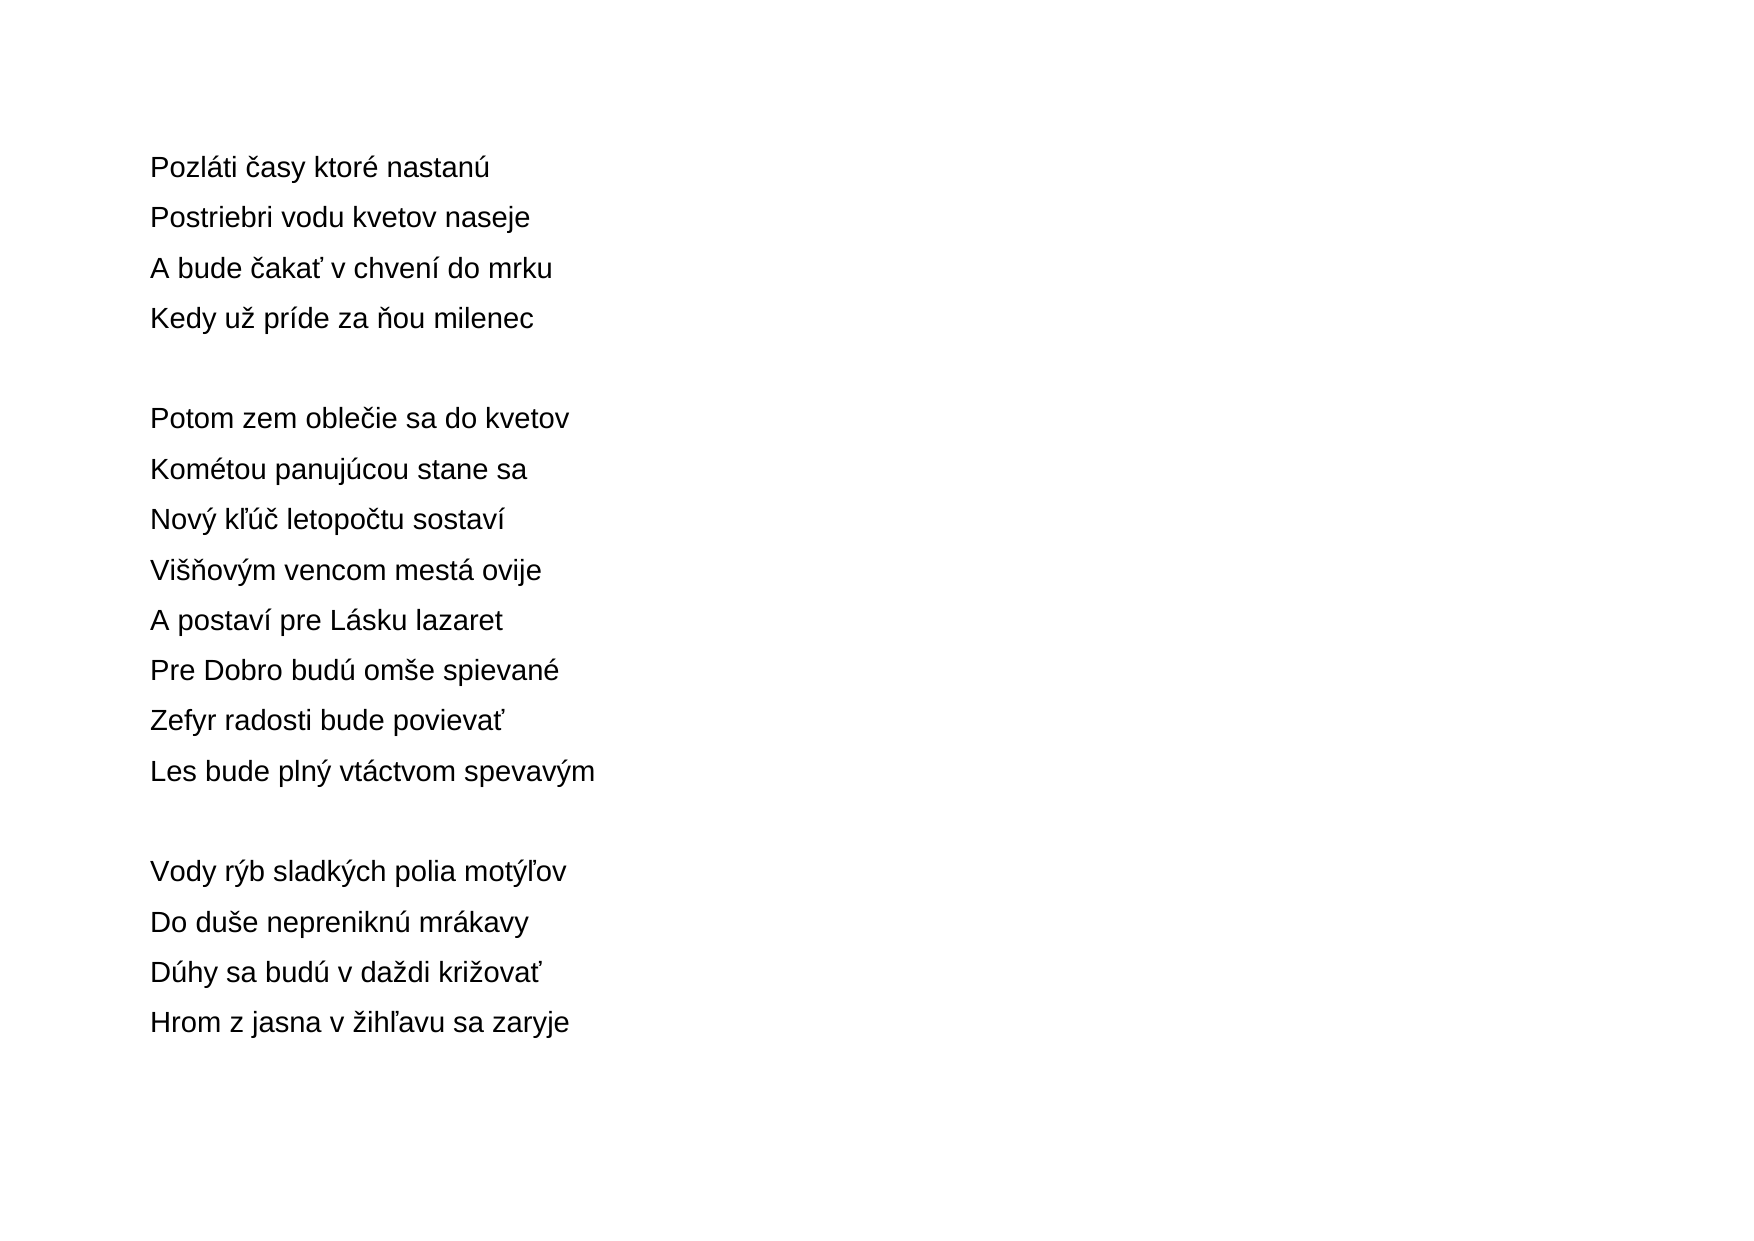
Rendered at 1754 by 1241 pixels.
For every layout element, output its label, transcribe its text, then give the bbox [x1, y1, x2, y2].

text Hrom z jasna v žihľavu sa zaryje [150, 1005, 1242, 1039]
text Les bude plný vtáctvom spevavým [150, 754, 1242, 787]
text Nový kľúč letopočtu sostaví [150, 502, 1242, 536]
text A bude čakať v chvení do mrku [150, 251, 1242, 284]
text A postaví pre Lásku lazaret [150, 603, 1242, 636]
text Do duše nepreniknú mrákavy [150, 905, 1242, 938]
text Potom zem oblečie sa do kvetov [150, 402, 1242, 435]
text Kométou panujúcou stane sa [150, 452, 1242, 485]
text Vody rýb sladkých polia motýľov [150, 854, 1242, 888]
text Pozláti časy ktoré nastanú [150, 150, 1242, 183]
text Zefyr radosti bude povievať [150, 703, 1242, 737]
text Višňovým vencom mestá ovije [150, 552, 1242, 586]
text Kedy už príde za ňou milenec [150, 301, 1242, 334]
text Dúhy sa budú v daždi križovať [150, 955, 1242, 988]
text Postriebri vodu kvetov naseje [150, 200, 1242, 234]
text Pre Dobro budú omše spievané [150, 653, 1242, 687]
